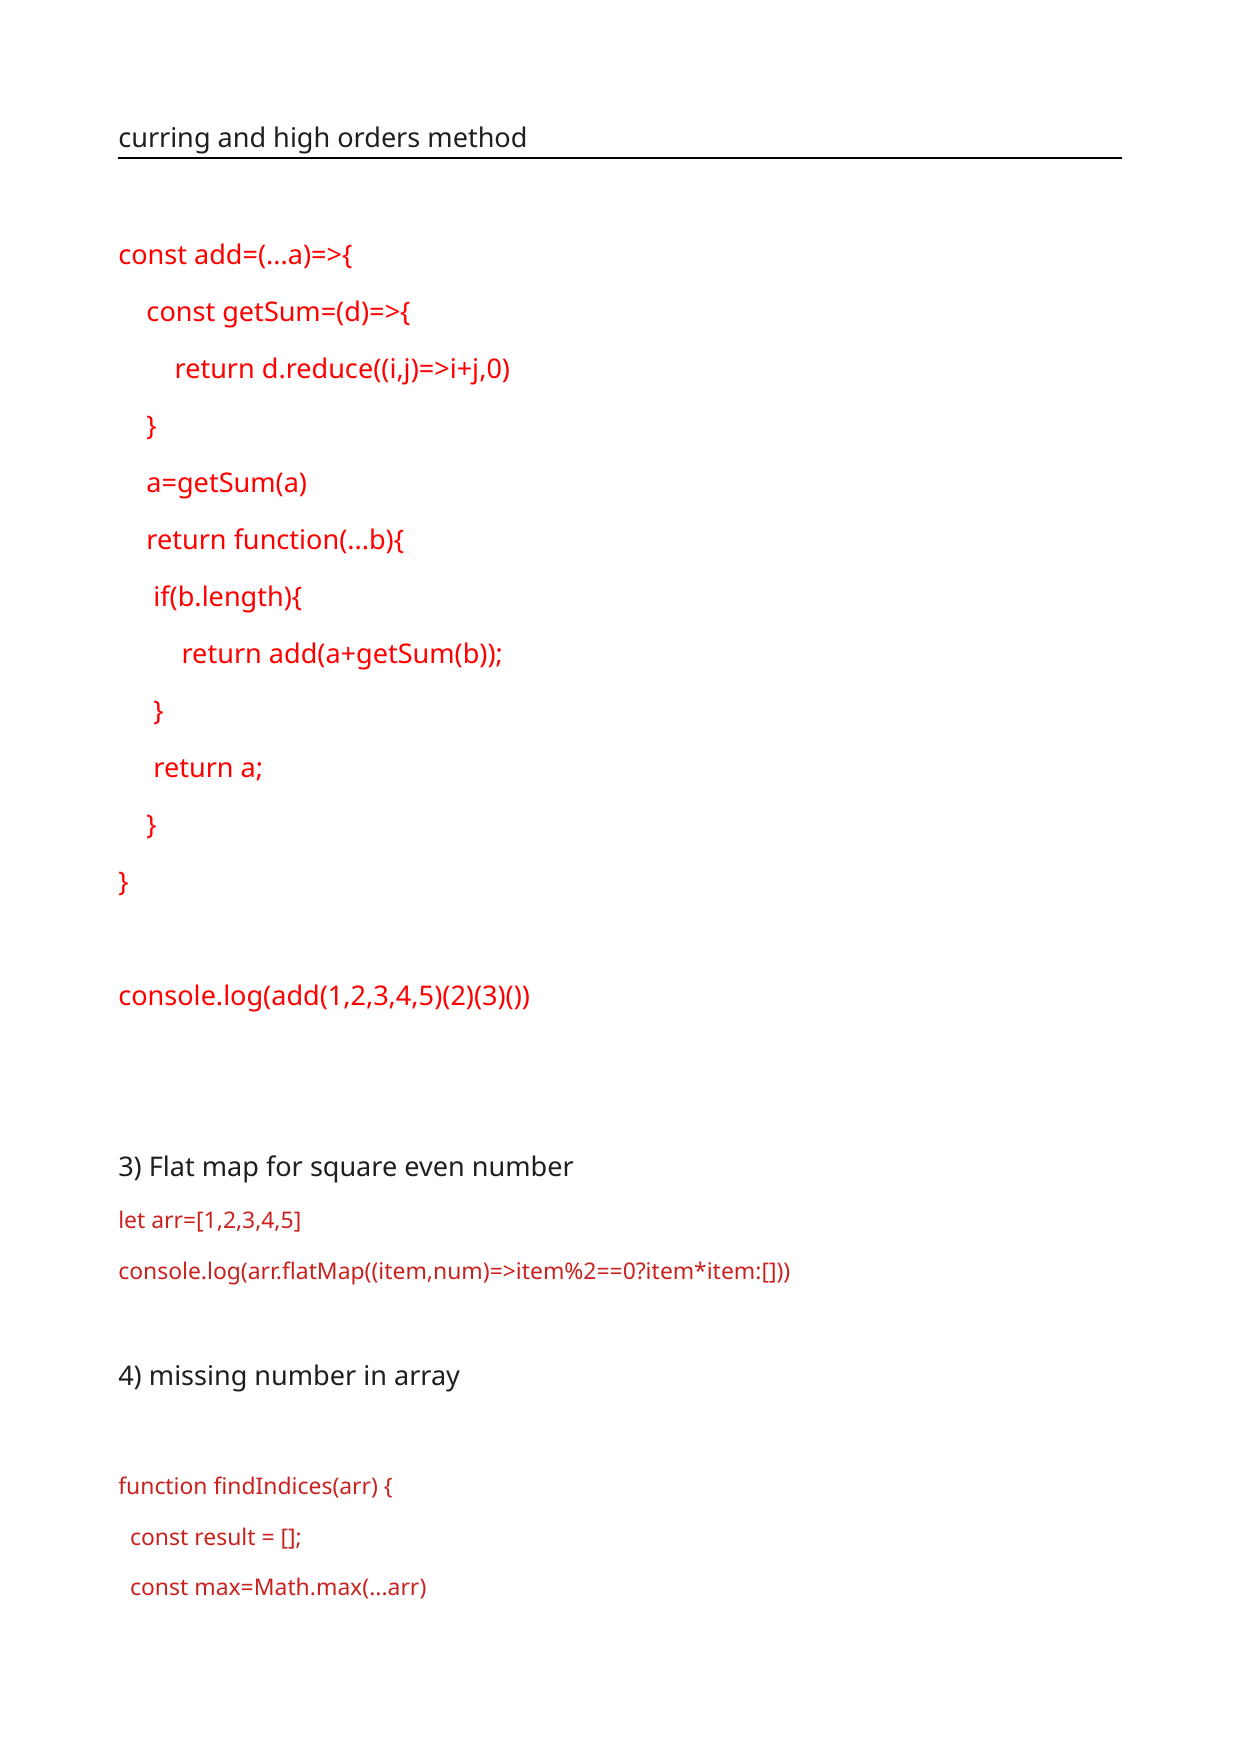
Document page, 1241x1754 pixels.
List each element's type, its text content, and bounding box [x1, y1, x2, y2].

text 4) missing number in array [118, 1356, 1122, 1393]
text curring and high orders method [118, 118, 1122, 157]
text const getSum=(d)=>{ [118, 293, 1122, 329]
text } [118, 407, 1122, 443]
text } [118, 806, 1122, 842]
text console.log(arr.flatMap((item,num)=>item%2==0?item*item:[])) [118, 1255, 1122, 1286]
text if(b.length){ [118, 578, 1122, 614]
text const add=(...a)=>{ [118, 236, 1122, 273]
text return a; [118, 748, 1122, 785]
text } [118, 862, 1122, 899]
text console.log(add(1,2,3,4,5)(2)(3)()) [118, 976, 1122, 1013]
text return add(a+getSum(b)); [118, 634, 1122, 671]
text return function(...b){ [118, 521, 1122, 557]
text const result = []; [118, 1520, 1122, 1552]
text 3) Flat map for square even number [118, 1147, 1122, 1184]
text a=getSum(a) [118, 464, 1122, 501]
text return d.reduce((i,j)=>i+j,0) [118, 350, 1122, 387]
text function findIndices(arr) { [118, 1470, 1122, 1501]
text const max=Math.max(...arr) [118, 1571, 1122, 1602]
text let arr=[1,2,3,4,5] [118, 1204, 1122, 1236]
text } [118, 692, 1122, 728]
